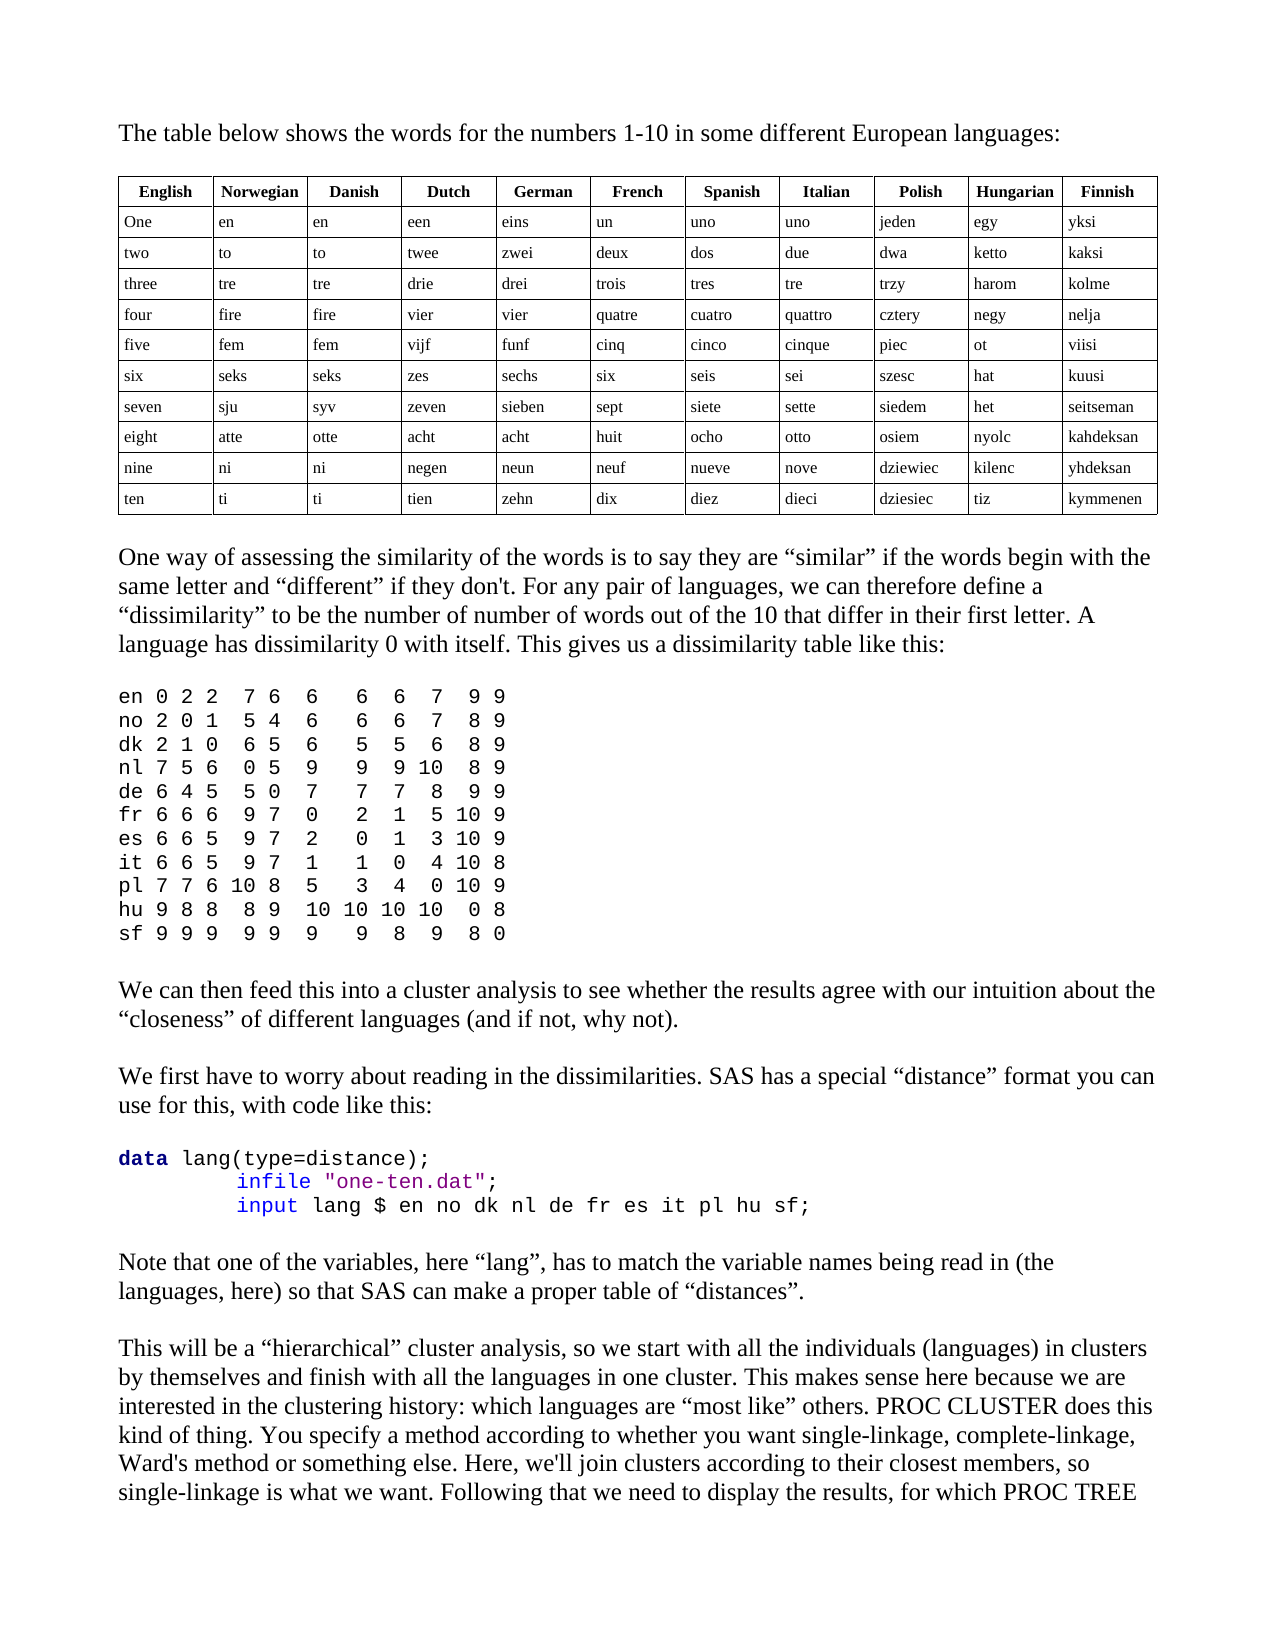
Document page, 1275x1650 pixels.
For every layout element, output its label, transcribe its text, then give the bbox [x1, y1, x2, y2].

table_cell negy [969, 300, 1062, 329]
table_cell syv [308, 392, 401, 421]
table_cell seis [686, 361, 779, 391]
text The table below shows the words for the numbers 1-10 in some different European languages: [118, 118, 1157, 147]
table_cell sei [780, 361, 873, 391]
table_cell dix [591, 484, 684, 514]
table_cell atte [214, 422, 307, 452]
table_cell cuatro [686, 300, 779, 329]
table_header German [497, 177, 590, 206]
table_cell hat [969, 361, 1062, 391]
table_cell to [214, 238, 307, 268]
table_cell kilenc [969, 453, 1062, 483]
table_cell seven [119, 392, 212, 421]
table_cell tre [214, 269, 307, 299]
table_cell seks [214, 361, 307, 391]
table_cell tre [780, 269, 873, 299]
table_cell kymmenen [1063, 484, 1157, 514]
table_cell vier [497, 300, 590, 329]
table_cell vier [402, 300, 496, 329]
table_cell un [591, 207, 684, 237]
text nl 7 5 6 0 5 9 9 9 10 8 9 [118, 757, 1157, 781]
table_header Danish [308, 177, 401, 206]
table_cell cztery [875, 300, 968, 329]
table_cell otto [780, 422, 873, 452]
table_cell kahdeksan [1063, 422, 1157, 452]
table_cell zehn [497, 484, 590, 514]
table_cell trois [591, 269, 684, 299]
table_cell en [214, 207, 307, 237]
text dk 2 1 0 6 5 6 5 5 6 8 9 [118, 733, 1157, 757]
table_cell ni [214, 453, 307, 483]
table_cell piec [875, 330, 968, 360]
table_cell negen [402, 453, 496, 483]
table_cell ten [119, 484, 212, 514]
table_cell otte [308, 422, 401, 452]
table_cell uno [686, 207, 779, 237]
table_cell nine [119, 453, 212, 483]
table_cell sieben [497, 392, 590, 421]
table_cell dziesiec [875, 484, 968, 514]
table_cell tre [308, 269, 401, 299]
table_cell het [969, 392, 1062, 421]
table_cell to [308, 238, 401, 268]
table_cell sechs [497, 361, 590, 391]
table_cell six [591, 361, 684, 391]
table_header English [119, 177, 212, 206]
text We first have to worry about reading in the dissimilarities. SAS has a special “distance” format you can use for this, with code like this: [118, 1061, 1157, 1119]
table_cell seitseman [1063, 392, 1157, 421]
table_cell jeden [875, 207, 968, 237]
table_cell sette [780, 392, 873, 421]
table_cell viisi [1063, 330, 1157, 360]
text es 6 6 5 9 7 2 0 1 3 10 9 [118, 828, 1157, 852]
table_header Spanish [686, 177, 779, 206]
table_cell yhdeksan [1063, 453, 1157, 483]
table_cell dwa [875, 238, 968, 268]
table_cell nueve [686, 453, 779, 483]
table_cell trzy [875, 269, 968, 299]
table_cell en [308, 207, 401, 237]
table_cell vijf [402, 330, 496, 360]
table_cell uno [780, 207, 873, 237]
table_cell szesc [875, 361, 968, 391]
table_cell fem [308, 330, 401, 360]
table_cell zwei [497, 238, 590, 268]
table_header Finnish [1063, 177, 1157, 206]
table_cell fire [308, 300, 401, 329]
table_cell huit [591, 422, 684, 452]
text de 6 4 5 5 0 7 7 7 8 9 9 [118, 781, 1157, 804]
table_header Polish [875, 177, 968, 206]
table_cell six [119, 361, 212, 391]
table_cell drei [497, 269, 590, 299]
text fr 6 6 6 9 7 0 2 1 5 10 9 [118, 804, 1157, 828]
text data lang(type=distance); [118, 1148, 1157, 1171]
table_cell acht [402, 422, 496, 452]
table_cell egy [969, 207, 1062, 237]
text input lang $ en no dk nl de fr es it pl hu sf; [118, 1195, 1157, 1218]
table_cell fire [214, 300, 307, 329]
table_cell nove [780, 453, 873, 483]
table_cell osiem [875, 422, 968, 452]
table_cell sept [591, 392, 684, 421]
table_header Italian [780, 177, 873, 206]
table_cell siedem [875, 392, 968, 421]
table_cell due [780, 238, 873, 268]
table_cell drie [402, 269, 496, 299]
table_cell kuusi [1063, 361, 1157, 391]
table_cell cinq [591, 330, 684, 360]
table_cell quatre [591, 300, 684, 329]
table_cell een [402, 207, 496, 237]
text hu 9 8 8 8 9 10 10 10 10 0 8 [118, 899, 1157, 923]
text We can then feed this into a cluster analysis to see whether the results agree with our intuition about the “closeness” of different languages (and if not, why not). [118, 975, 1157, 1033]
table_cell funf [497, 330, 590, 360]
table_cell harom [969, 269, 1062, 299]
table_cell neuf [591, 453, 684, 483]
table_cell nyolc [969, 422, 1062, 452]
text en 0 2 2 7 6 6 6 6 7 9 9 [118, 686, 1157, 710]
text pl 7 7 6 10 8 5 3 4 0 10 9 [118, 875, 1157, 899]
table_cell fem [214, 330, 307, 360]
text One way of assessing the similarity of the words is to say they are “similar” if the words begin with the same letter and “different” if they don't. For any pair of languages, we can therefore define a “dissimilarity” to be the number of number of words out of the 10 that differ in their first letter. A language has dissimilarity 0 with itself. This gives us a dissimilarity table like this: [118, 542, 1157, 657]
table_cell nelja [1063, 300, 1157, 329]
table_header Norwegian [214, 177, 307, 206]
table_cell ocho [686, 422, 779, 452]
table_cell dos [686, 238, 779, 268]
table_cell tres [686, 269, 779, 299]
table_cell eins [497, 207, 590, 237]
table_cell diez [686, 484, 779, 514]
table_cell zes [402, 361, 496, 391]
text This will be a “hierarchical” cluster analysis, so we start with all the individuals (languages) in clusters by themselves and finish with all the languages in one cluster. This makes sense here because we are interested in the clustering history: which languages are “most like” others. PROC CLUSTER does this kind of thing. You specify a method according to whether you want single-linkage, complete-linkage, Ward's method or something else. Here, we'll join clusters according to their closest members, so single-linkage is what we want. Following that we need to display the results, for which PROC TREE [118, 1333, 1157, 1506]
table_cell siete [686, 392, 779, 421]
table_cell ot [969, 330, 1062, 360]
text Note that one of the variables, here “lang”, has to match the variable names being read in (the languages, here) so that SAS can make a proper table of “distances”. [118, 1247, 1157, 1305]
table_cell cinco [686, 330, 779, 360]
table_cell ti [308, 484, 401, 514]
table_cell tiz [969, 484, 1062, 514]
table_cell kaksi [1063, 238, 1157, 268]
text sf 9 9 9 9 9 9 9 8 9 8 0 [118, 923, 1157, 946]
table_cell yksi [1063, 207, 1157, 237]
table_cell acht [497, 422, 590, 452]
table_cell sju [214, 392, 307, 421]
table_cell dziewiec [875, 453, 968, 483]
text infile "one-ten.dat"; [118, 1171, 1157, 1195]
table_cell kolme [1063, 269, 1157, 299]
table_cell two [119, 238, 212, 268]
table_cell five [119, 330, 212, 360]
text no 2 0 1 5 4 6 6 6 7 8 9 [118, 710, 1157, 733]
table_cell twee [402, 238, 496, 268]
table_cell neun [497, 453, 590, 483]
table_cell ti [214, 484, 307, 514]
table_cell four [119, 300, 212, 329]
table_cell ni [308, 453, 401, 483]
table_header French [591, 177, 684, 206]
table_cell deux [591, 238, 684, 268]
table_cell seks [308, 361, 401, 391]
table_header Dutch [402, 177, 496, 206]
table_cell ketto [969, 238, 1062, 268]
table_cell dieci [780, 484, 873, 514]
table_header Hungarian [969, 177, 1062, 206]
text it 6 6 5 9 7 1 1 0 4 10 8 [118, 852, 1157, 875]
table_cell eight [119, 422, 212, 452]
table_cell quattro [780, 300, 873, 329]
table_cell zeven [402, 392, 496, 421]
table_cell One [119, 207, 212, 237]
table_cell tien [402, 484, 496, 514]
table_cell cinque [780, 330, 873, 360]
table_cell three [119, 269, 212, 299]
